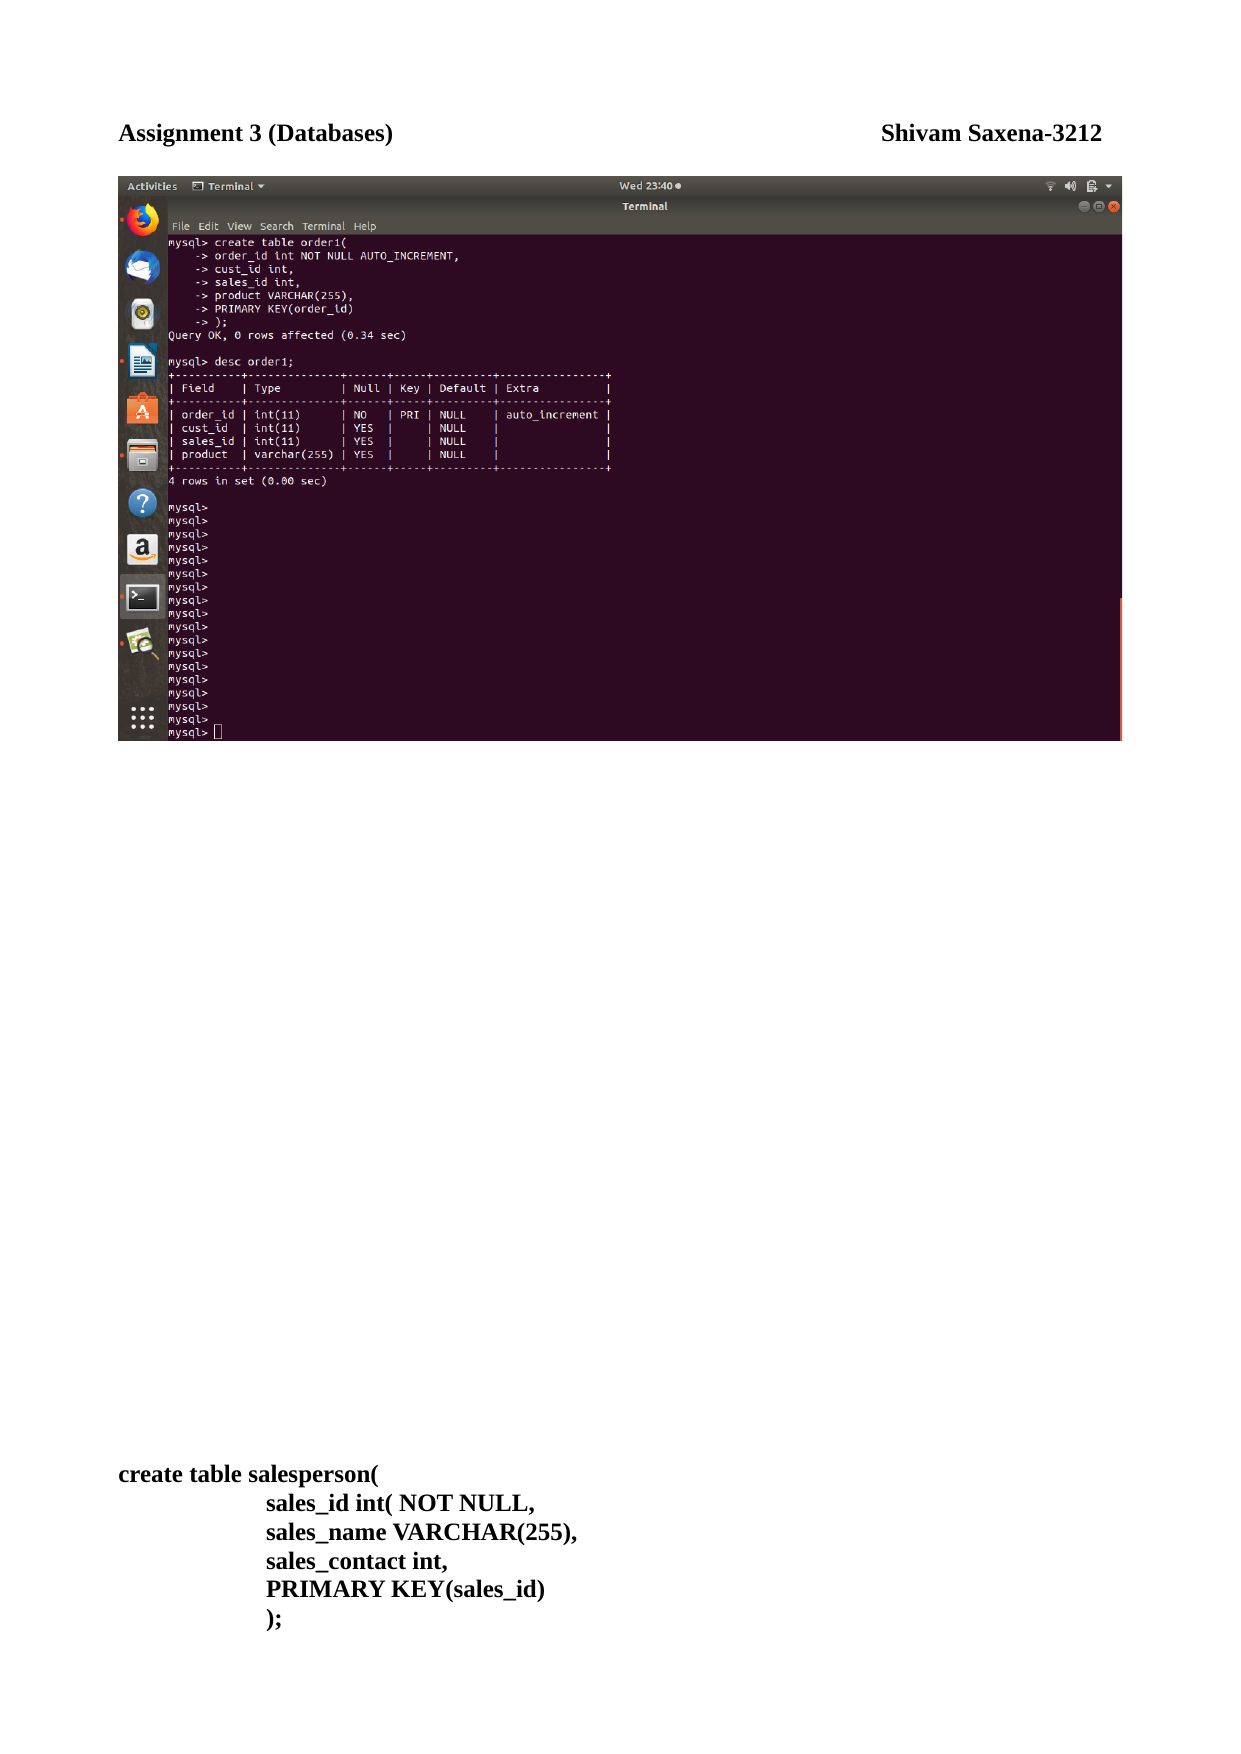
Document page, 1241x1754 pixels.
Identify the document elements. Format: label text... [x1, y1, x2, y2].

text create table salesperson( [118, 1459, 1122, 1488]
text sales_id int( NOT NULL, [118, 1488, 1122, 1517]
text sales_contact int, [118, 1546, 1122, 1574]
picture [118, 176, 1123, 741]
text ); [118, 1603, 1122, 1632]
text sales_name VARCHAR(255), [118, 1517, 1122, 1546]
text PRIMARY KEY(sales_id) [118, 1574, 1122, 1603]
